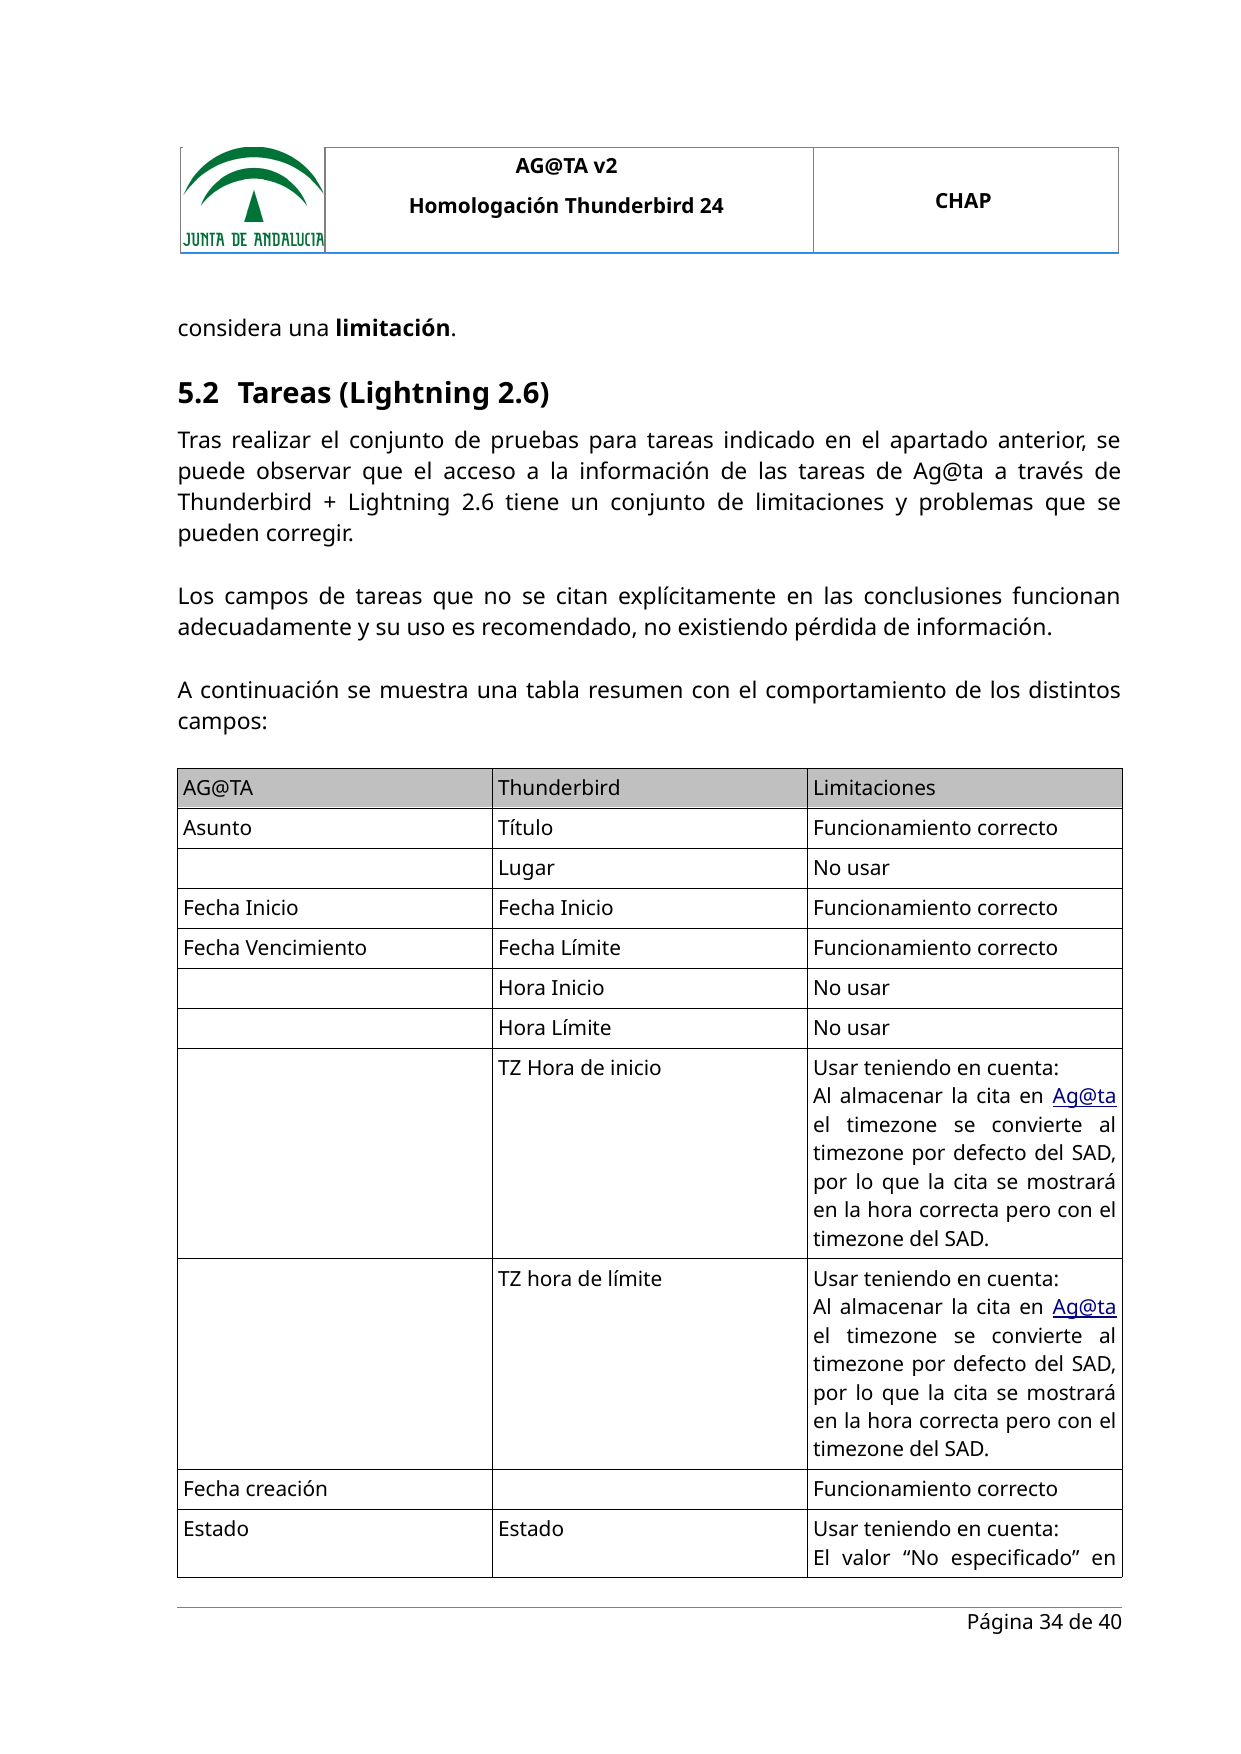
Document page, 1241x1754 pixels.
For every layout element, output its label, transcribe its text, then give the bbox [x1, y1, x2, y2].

table_header AG@TA [178, 769, 492, 807]
table_header Limitaciones [808, 769, 1122, 807]
table_header Thunderbird [493, 769, 807, 807]
table_cell Funcionamiento correcto [808, 929, 1122, 967]
table_cell Lugar [493, 849, 807, 887]
table_cell Fecha Vencimiento [178, 929, 492, 967]
table_cell No usar [808, 1009, 1122, 1047]
table_cell [178, 1259, 492, 1469]
table_cell Usar teniendo en cuenta: Al almacenar la cita en Ag@ta el timezone se convierte al timezone por defecto del SAD, por lo que la cita se mostrará en la hora correcta pero con el timezone del SAD. [808, 1259, 1122, 1469]
table_cell [178, 969, 492, 1007]
table_cell Estado [493, 1510, 807, 1577]
table_cell No usar [808, 969, 1122, 1007]
text Tras realizar el conjunto de pruebas para tareas indicado en el apartado anterior, se puede observar que el acceso a la información de las tareas de Ag@ta a través de Thunderbird + Lightning 2.6 tiene un conjunto de limitaciones y problemas que se pueden corregir. [177, 424, 1122, 549]
table_cell Título [493, 809, 807, 847]
table_cell Usar teniendo en cuenta: El valor “No especificado” en [808, 1510, 1122, 1577]
table_cell Fecha creación [178, 1470, 492, 1509]
table_cell Fecha Inicio [493, 889, 807, 927]
subtitle Tareas (Lightning 2.6) [177, 372, 1122, 412]
table_cell [178, 1009, 492, 1047]
table_cell [178, 849, 492, 887]
table_cell Usar teniendo en cuenta: Al almacenar la cita en Ag@ta el timezone se convierte al timezone por defecto del SAD, por lo que la cita se mostrará en la hora correcta pero con el timezone del SAD. [808, 1049, 1122, 1258]
table_cell Estado [178, 1510, 492, 1577]
table_cell Funcionamiento correcto [808, 1470, 1122, 1509]
table_cell TZ Hora de inicio [493, 1049, 807, 1258]
table_cell Fecha Inicio [178, 889, 492, 927]
table_cell [493, 1470, 807, 1509]
table_cell [178, 1049, 492, 1258]
picture [183, 147, 324, 246]
table_cell Hora Límite [493, 1009, 807, 1047]
text Los campos de tareas que no se citan explícitamente en las conclusiones funcionan adecuadamente y su uso es recomendado, no existiendo pérdida de información. [177, 580, 1122, 642]
table_cell Funcionamiento correcto [808, 889, 1122, 927]
table_cell TZ hora de límite [493, 1259, 807, 1469]
table_cell Hora Inicio [493, 969, 807, 1007]
table_cell Asunto [178, 809, 492, 847]
text A continuación se muestra una tabla resumen con el comportamiento de los distintos campos: [177, 674, 1122, 736]
table_cell Fecha Límite [493, 929, 807, 967]
table_cell No usar [808, 849, 1122, 887]
text considera una limitación. [177, 311, 1122, 343]
table_cell Funcionamiento correcto [808, 809, 1122, 847]
